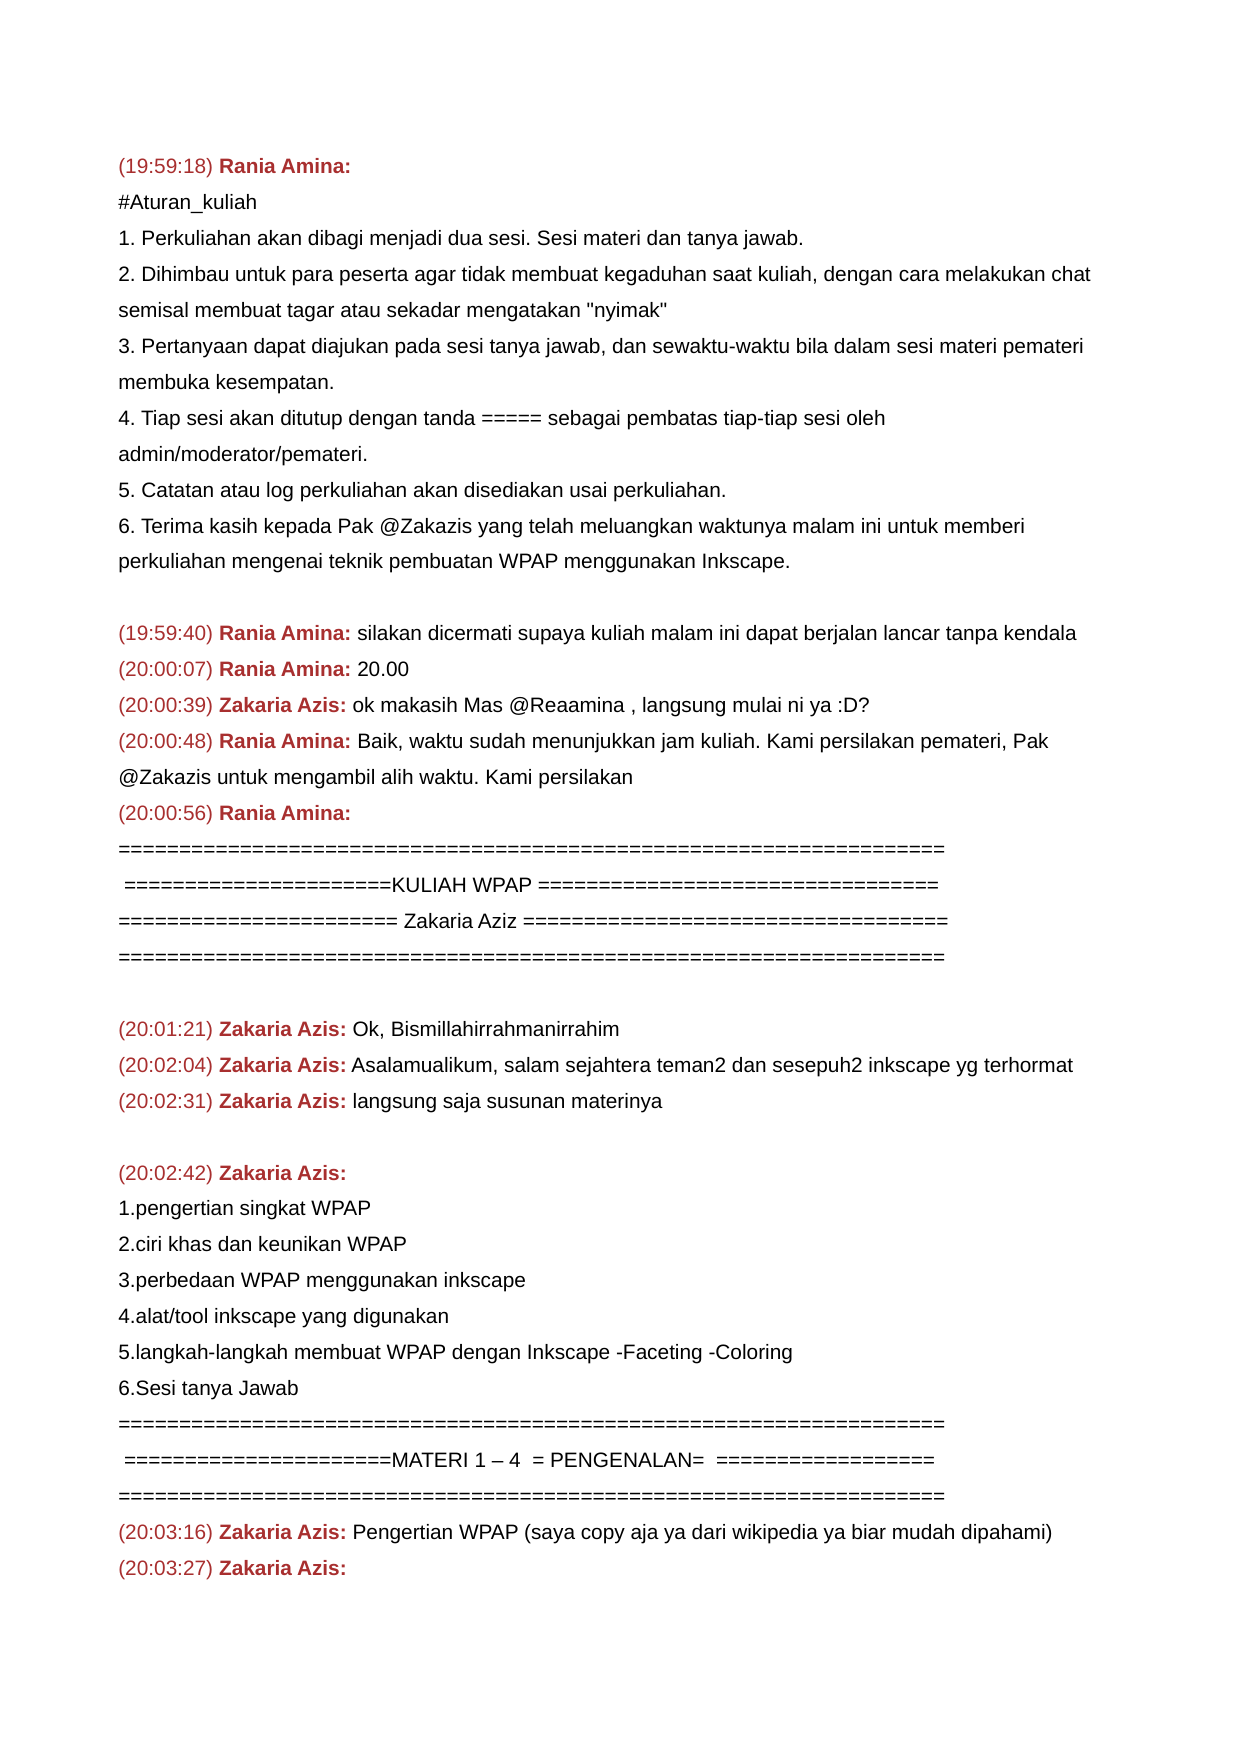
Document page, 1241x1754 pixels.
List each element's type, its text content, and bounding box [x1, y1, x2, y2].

text 1. Perkuliahan akan dibagi menjadi dua sesi. Sesi materi dan tanya jawab. [118, 226, 1122, 250]
text ==================================================================== [118, 837, 1122, 861]
text #Aturan_kuliah [118, 190, 1122, 214]
text 4.alat/tool inkscape yang digunakan [118, 1304, 1122, 1328]
text (19:59:18) Rania Amina: [118, 154, 1122, 178]
text 6. Terima kasih kepada Pak @Zakazis yang telah meluangkan waktunya malam ini untuk memberi perkuliahan mengenai teknik pembuatan WPAP menggunakan Inkscape. [118, 513, 1122, 573]
text ==================================================================== [118, 1484, 1122, 1508]
text 3.perbedaan WPAP menggunakan inkscape [118, 1268, 1122, 1292]
text 2.ciri khas dan keunikan WPAP [118, 1232, 1122, 1256]
text 5. Catatan atau log perkuliahan akan disediakan usai perkuliahan. [118, 477, 1122, 501]
text ======================MATERI 1 – 4 = PENGENALAN= ================== [118, 1448, 1122, 1472]
text ======================= Zakaria Aziz =================================== [118, 909, 1122, 933]
text 6.Sesi tanya Jawab [118, 1376, 1122, 1400]
text (19:59:40) Rania Amina: silakan dicermati supaya kuliah malam ini dapat berjalan lancar tanpa kendala (20:00:07) Rania Amina: 20.00 (20:00:39) Zakaria Azis: ok makasih Mas @Reaamina , langsung mulai ni ya :D? (20:00:48) Rania Amina: Baik, waktu sudah menunjukkan jam kuliah. Kami persilakan pemateri, Pak @Zakazis untuk mengambil alih waktu. Kami persilakan (20:00:56) Rania Amina: [118, 585, 1122, 825]
text (20:01:21) Zakaria Azis: Ok, Bismillahirrahmanirrahim (20:02:04) Zakaria Azis: Asalamualikum, salam sejahtera teman2 dan sesepuh2 inkscape yg terhormat (20:02:31) Zakaria Azis: langsung saja susunan materinya (20:02:42) Zakaria Azis: [118, 981, 1122, 1184]
text ==================================================================== [118, 945, 1122, 969]
text 2. Dihimbau untuk para peserta agar tidak membuat kegaduhan saat kuliah, dengan cara melakukan chat semisal membuat tagar atau sekadar mengatakan "nyimak" [118, 262, 1122, 322]
text 3. Pertanyaan dapat diajukan pada sesi tanya jawab, dan sewaktu-waktu bila dalam sesi materi pemateri membuka kesempatan. [118, 334, 1122, 394]
text (20:03:16) Zakaria Azis: Pengertian WPAP (saya copy aja ya dari wikipedia ya biar mudah dipahami) (20:03:27) Zakaria Azis: [118, 1520, 1122, 1579]
text ==================================================================== [118, 1412, 1122, 1436]
text 5.langkah-langkah membuat WPAP dengan Inkscape -Faceting -Coloring [118, 1340, 1122, 1364]
text 4. Tiap sesi akan ditutup dengan tanda ===== sebagai pembatas tiap-tiap sesi oleh admin/moderator/pemateri. [118, 406, 1122, 466]
text 1.pengertian singkat WPAP [118, 1196, 1122, 1220]
text ======================KULIAH WPAP ================================= [118, 873, 1122, 897]
